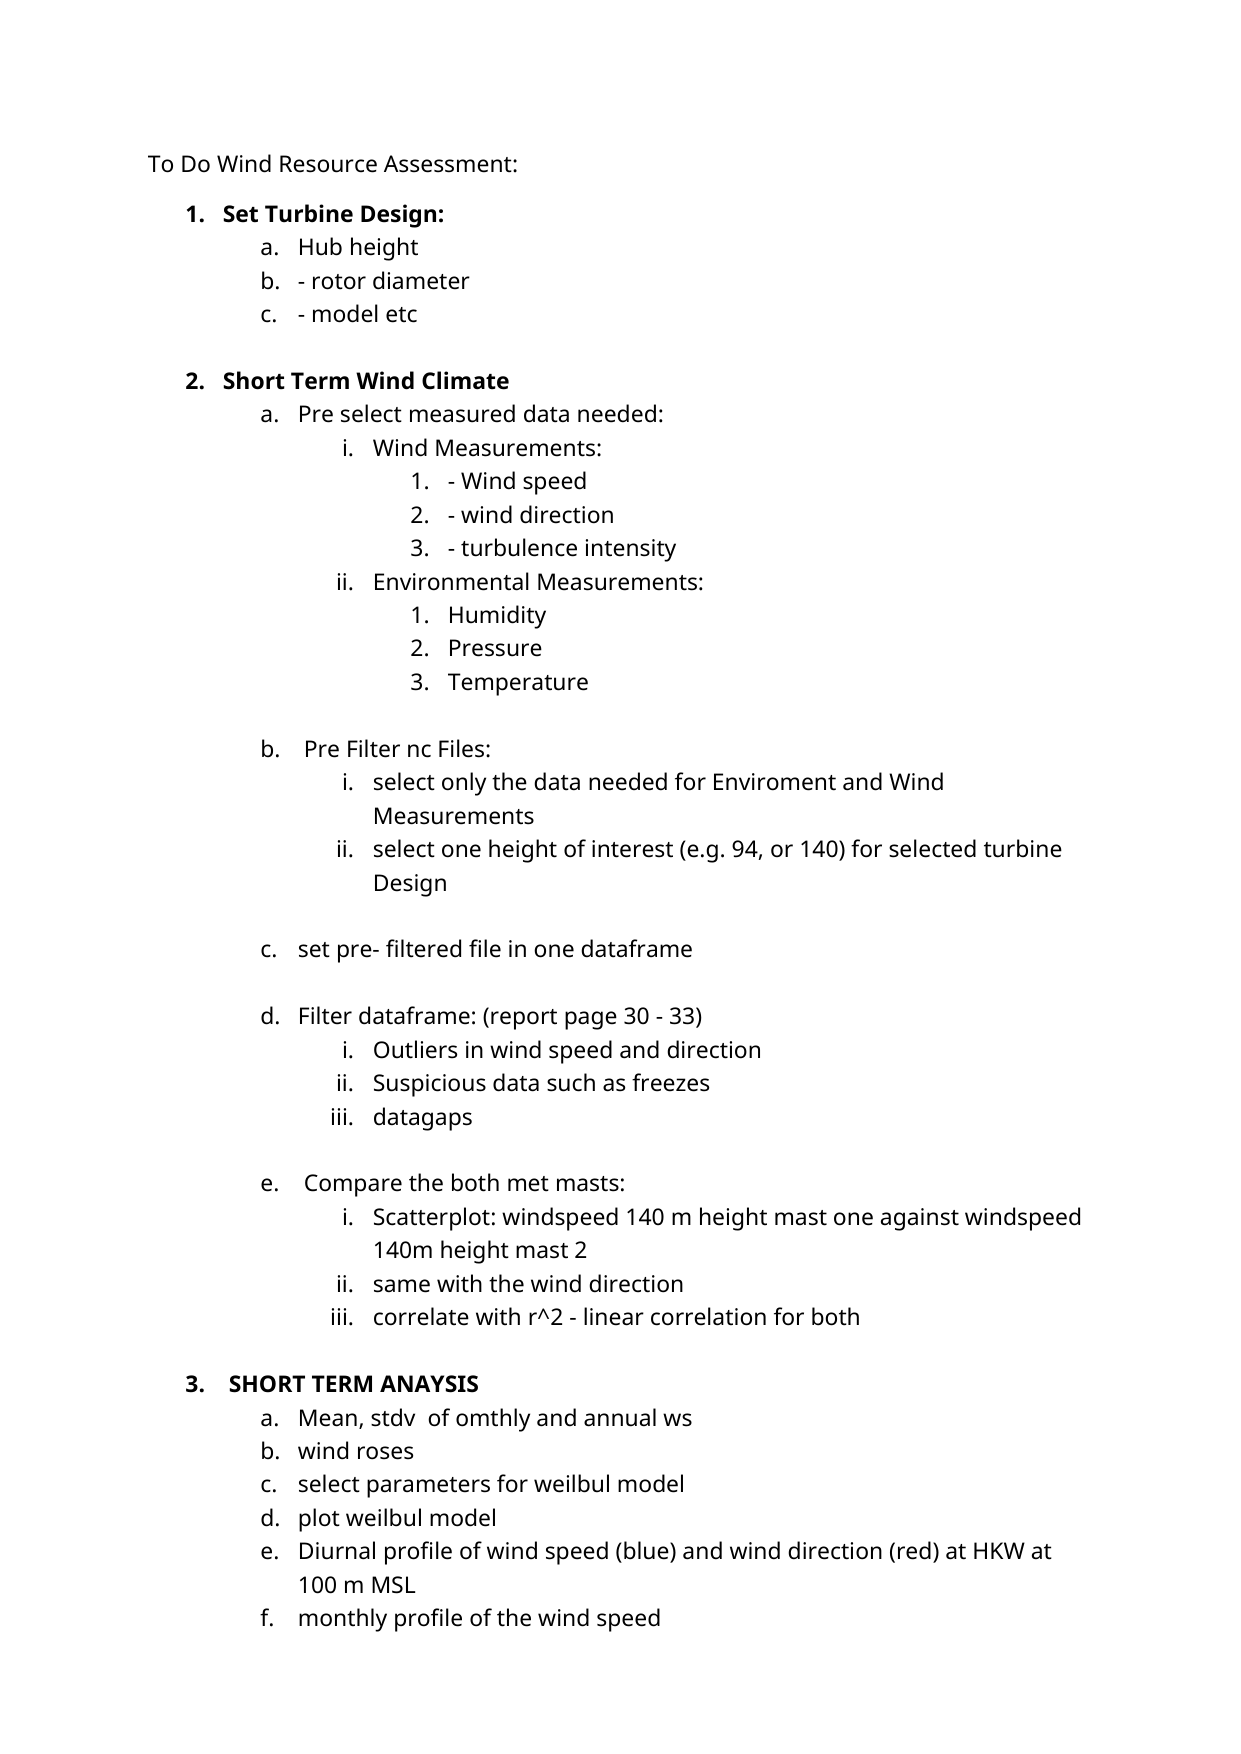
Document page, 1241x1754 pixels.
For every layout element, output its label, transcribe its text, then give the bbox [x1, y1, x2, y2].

list plot weilbul model [260, 1502, 1093, 1533]
list Wind Measurements: [354, 432, 1093, 463]
list SHORT TERM ANAYSIS [185, 1368, 1093, 1399]
list Pre select measured data needed: [260, 398, 1093, 429]
list set pre- filtered file in one dataframe [260, 933, 1093, 964]
list Mean, stdv of omthly and annual ws [260, 1401, 1093, 1433]
list - model etc [260, 298, 1093, 329]
list Diurnal profile of wind speed (blue) and wind direction (red) at HKW at 100 m MSL [260, 1535, 1093, 1600]
list Filter dataframe: (report page 30 - 33) [260, 1000, 1093, 1031]
list monthly profile of the wind speed [260, 1602, 1093, 1633]
list Humidity [410, 599, 1093, 630]
list - turbulence intensity [410, 532, 1093, 563]
list Temperature [410, 666, 1093, 697]
list Outliers in wind speed and direction [354, 1034, 1093, 1065]
list datagaps [354, 1101, 1093, 1132]
list correlate with r^2 - linear correlation for both [354, 1301, 1093, 1332]
text To Do Wind Resource Assessment: [148, 148, 1093, 179]
list Pre Filter nc Files: [260, 733, 1093, 764]
list same with the wind direction [354, 1268, 1093, 1299]
list - wind direction [410, 499, 1093, 530]
list select only the data needed for Enviroment and Wind Measurements [354, 766, 1093, 831]
list Short Term Wind Climate [185, 365, 1093, 396]
list - rotor diameter [260, 264, 1093, 296]
list - Wind speed [410, 465, 1093, 496]
list Hub height [260, 231, 1093, 262]
list select parameters for weilbul model [260, 1468, 1093, 1499]
list Compare the both met masts: [260, 1167, 1093, 1199]
list Suspicious data such as freezes [354, 1067, 1093, 1098]
list Set Turbine Design: [185, 198, 1093, 229]
list select one height of interest (e.g. 94, or 140) for selected turbine Design [354, 833, 1093, 898]
list Pressure [410, 632, 1093, 664]
list wind roses [260, 1435, 1093, 1466]
list Scatterplot: windspeed 140 m height mast one against windspeed 140m height mast 2 [354, 1201, 1093, 1266]
list Environmental Measurements: [354, 566, 1093, 597]
